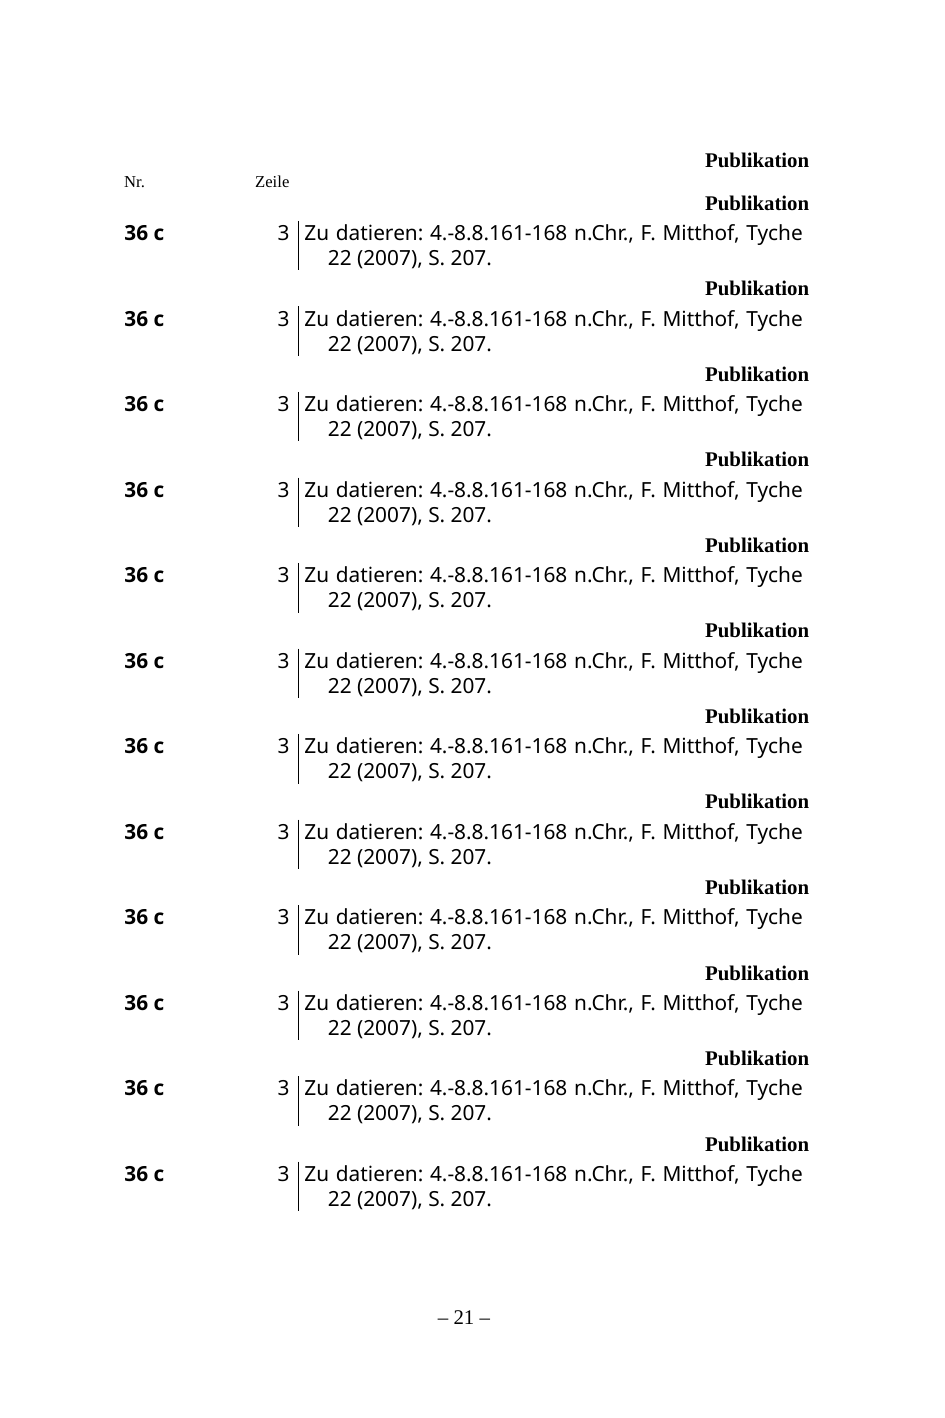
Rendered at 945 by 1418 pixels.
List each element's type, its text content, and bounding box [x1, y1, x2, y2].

table_header 3 [207, 478, 298, 527]
table_header Zu datieren: 4.-8.8.161-168 n.Chr., F. Mitthof, Tyche 22 (2007), S. 207. [299, 649, 809, 698]
table_header 3 [207, 1076, 298, 1126]
table_header 36 c [118, 478, 207, 527]
table_header 3 [207, 649, 298, 698]
subtitle Publikation [118, 191, 809, 215]
table_header Zu datieren: 4.-8.8.161-168 n.Chr., F. Mitthof, Tyche 22 (2007), S. 207. [299, 392, 809, 441]
subtitle Publikation [118, 875, 809, 899]
table_header 3 [207, 905, 298, 954]
subtitle Publikation [118, 1132, 809, 1156]
table_header 3 [207, 1162, 298, 1211]
table_header 3 [207, 820, 298, 869]
table_header 36 c [118, 649, 207, 698]
subtitle Publikation [118, 704, 809, 728]
table_header 36 c [118, 820, 207, 869]
table_header Zu datieren: 4.-8.8.161-168 n.Chr., F. Mitthof, Tyche 22 (2007), S. 207. [299, 820, 809, 869]
subtitle Publikation [118, 447, 809, 471]
table_header 36 c [118, 1076, 207, 1126]
table_header 3 [207, 563, 298, 612]
table_header Zu datieren: 4.-8.8.161-168 n.Chr., F. Mitthof, Tyche 22 (2007), S. 207. [299, 306, 809, 356]
subtitle Publikation [118, 1046, 809, 1070]
table_header 36 c [118, 734, 207, 783]
table_header 36 c [118, 563, 207, 612]
table_header 3 [207, 221, 298, 270]
table_header 3 [207, 991, 298, 1040]
table_header Zu datieren: 4.-8.8.161-168 n.Chr., F. Mitthof, Tyche 22 (2007), S. 207. [299, 1162, 809, 1211]
table_header 36 c [118, 1162, 207, 1211]
subtitle Publikation [118, 533, 809, 557]
table_header 36 c [118, 306, 207, 356]
table_header Zu datieren: 4.-8.8.161-168 n.Chr., F. Mitthof, Tyche 22 (2007), S. 207. [299, 478, 809, 527]
table_header Zu datieren: 4.-8.8.161-168 n.Chr., F. Mitthof, Tyche 22 (2007), S. 207. [299, 221, 809, 270]
table_header 3 [207, 734, 298, 783]
subtitle Publikation [118, 789, 809, 813]
table_header 36 c [118, 392, 207, 441]
table_header 36 c [118, 991, 207, 1040]
table_header 36 c [118, 221, 207, 270]
table_header Zu datieren: 4.-8.8.161-168 n.Chr., F. Mitthof, Tyche 22 (2007), S. 207. [299, 734, 809, 783]
table_header Zu datieren: 4.-8.8.161-168 n.Chr., F. Mitthof, Tyche 22 (2007), S. 207. [299, 991, 809, 1040]
table_header Zu datieren: 4.-8.8.161-168 n.Chr., F. Mitthof, Tyche 22 (2007), S. 207. [299, 905, 809, 954]
table_header 3 [207, 392, 298, 441]
subtitle Publikation [118, 276, 809, 300]
table_header Zu datieren: 4.-8.8.161-168 n.Chr., F. Mitthof, Tyche 22 (2007), S. 207. [299, 1076, 809, 1126]
table_header 36 c [118, 905, 207, 954]
subtitle Publikation [118, 961, 809, 984]
table_header 3 [207, 306, 298, 356]
subtitle Publikation [118, 618, 809, 642]
subtitle Publikation [118, 362, 809, 386]
table_header Zu datieren: 4.-8.8.161-168 n.Chr., F. Mitthof, Tyche 22 (2007), S. 207. [299, 563, 809, 612]
